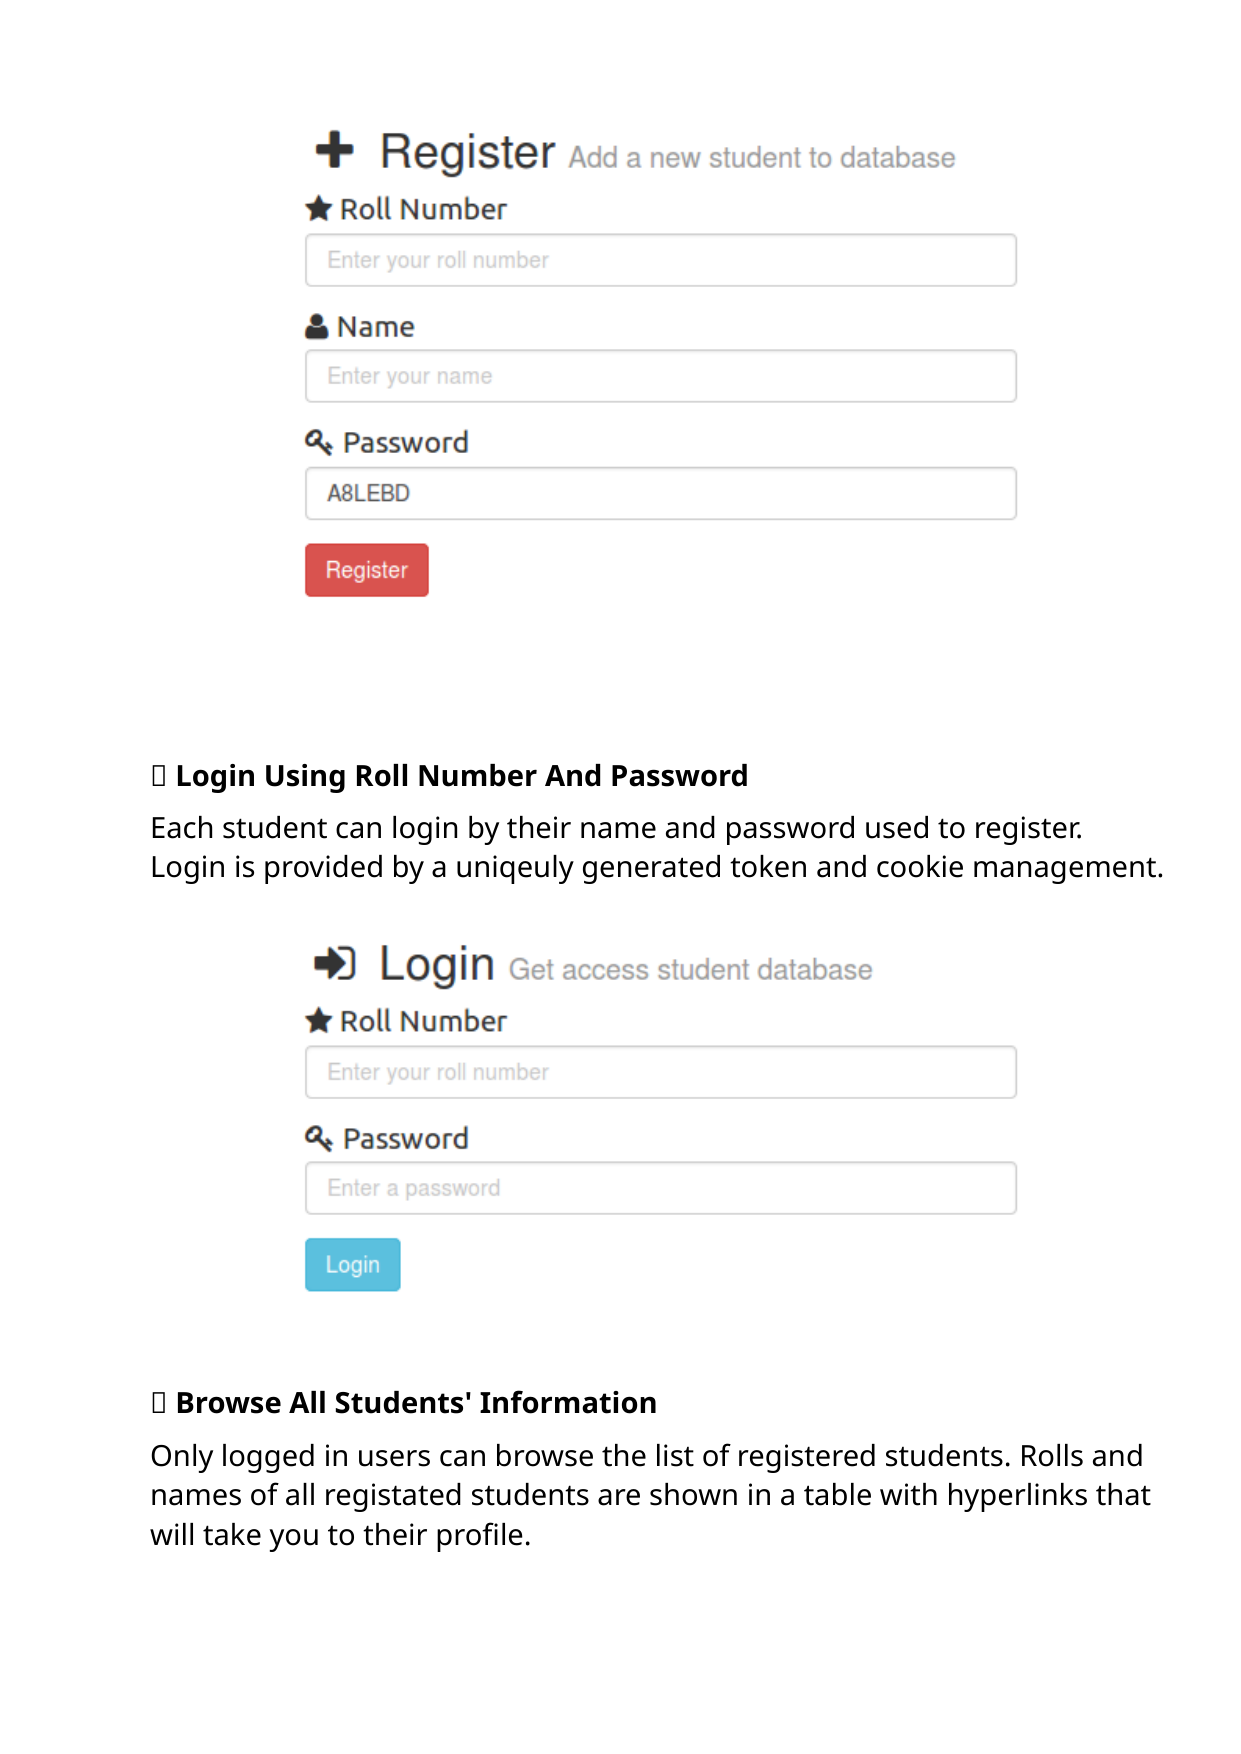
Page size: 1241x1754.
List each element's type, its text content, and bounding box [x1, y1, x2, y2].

picture [246, 886, 1069, 1323]
text Only logged in users can browse the list of registered students. Rolls and names of all registated students are shown in a table with hyperlinks that will take you to their profile. [150, 1435, 1166, 1554]
subtitle  Login Using Roll Number And Password [150, 755, 1166, 794]
text Each student can login by their name and password used to register. Login is provided by a uniqeuly generated token and cookie management. [150, 807, 1166, 886]
picture [246, 75, 1069, 655]
subtitle  Browse All Students' Information [150, 1383, 1166, 1422]
